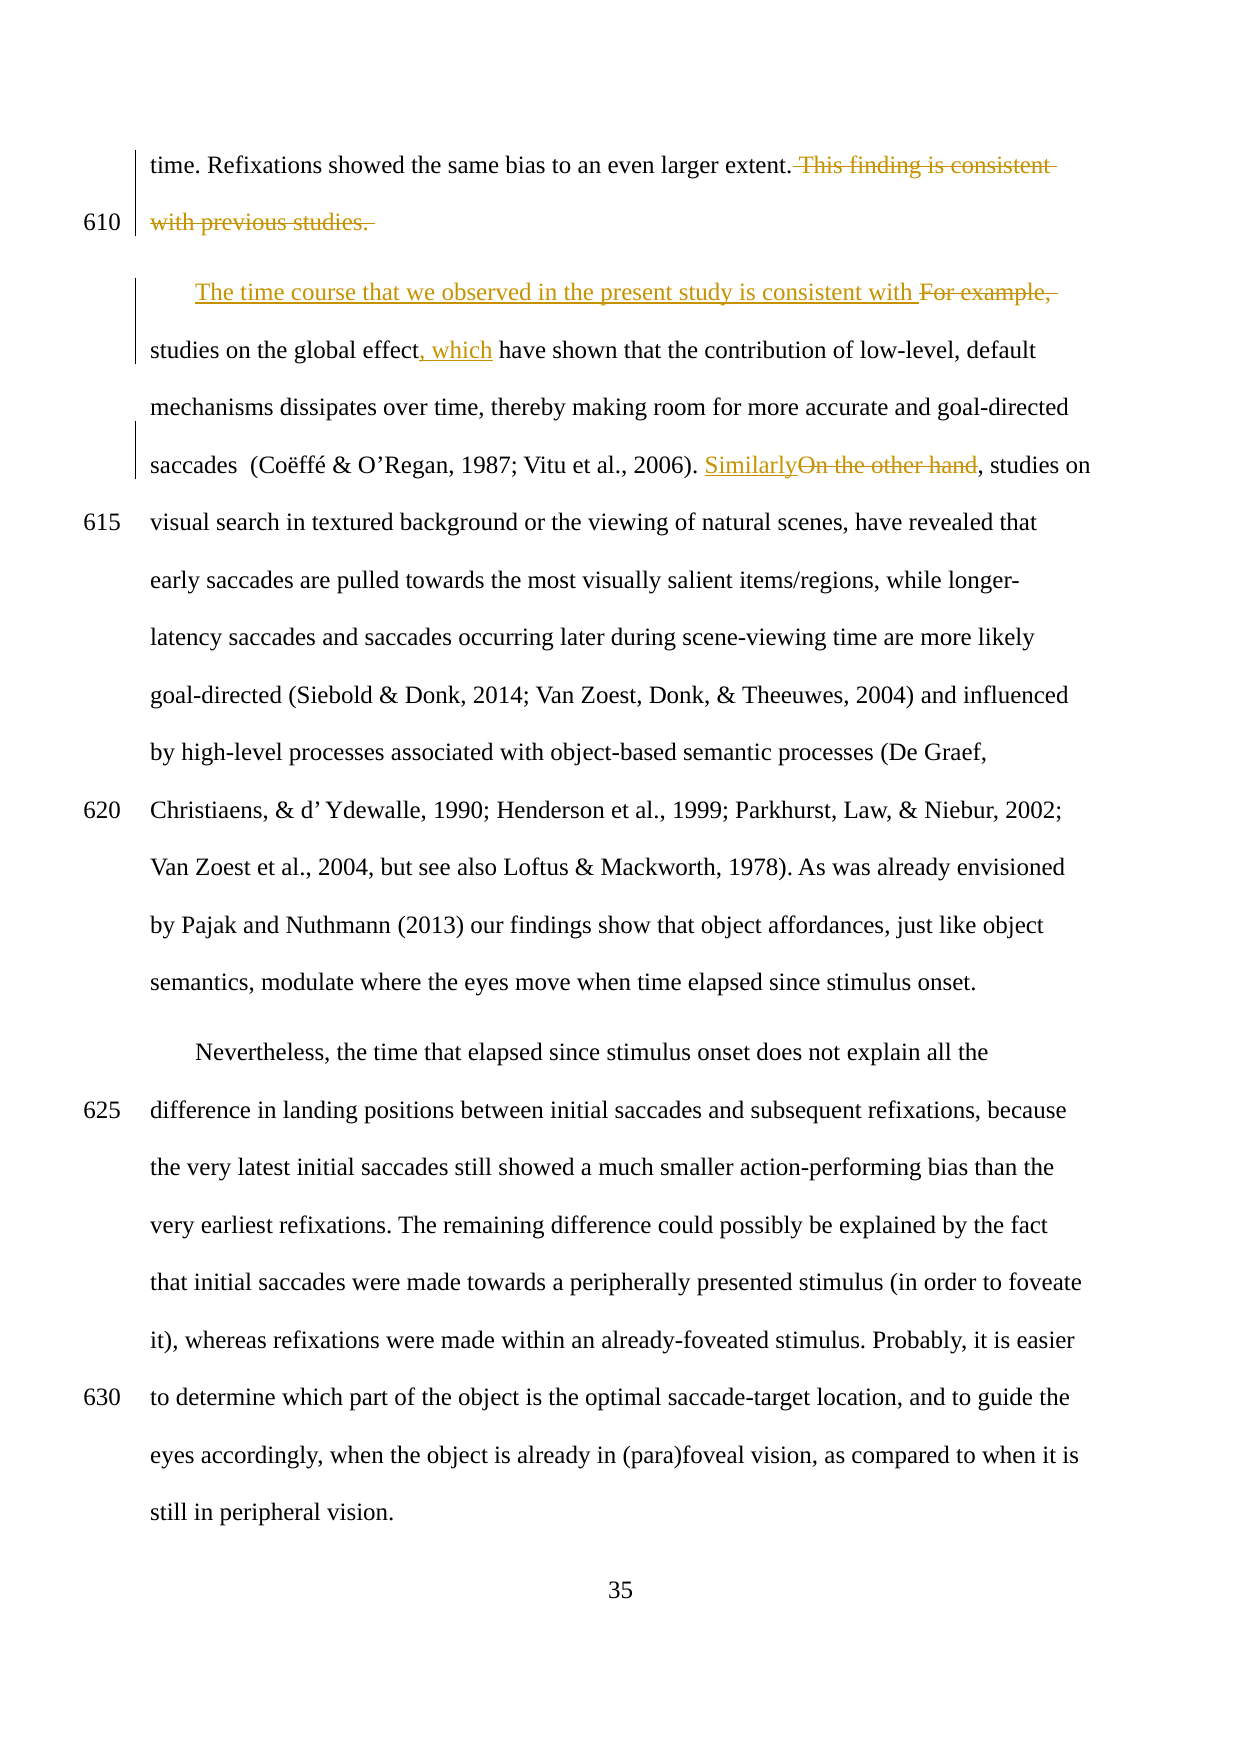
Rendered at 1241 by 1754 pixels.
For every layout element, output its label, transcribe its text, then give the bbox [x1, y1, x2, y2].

text Nevertheless, the time that elapsed since stimulus onset does not explain all the difference in landing positions between initial saccades and subsequent refixations, because the very latest initial saccades still showed a much smaller action-performing bias than the very earliest refixations. The remaining difference could possibly be explained by the fact that initial saccades were made towards a peripherally presented stimulus (in order to foveate it), whereas refixations were made within an already-foveated stimulus. Probably, it is easier to determine which part of the object is the optimal saccade-target location, and to guide the eyes accordingly, when the object is already in (para)foveal vision, as compared to when it is still in peripheral vision. [150, 1037, 1091, 1526]
text The time course that we observed in the present study is consistent with studies on the global effect, which have shown that the contribution of low-level, default mechanisms dissipates over time, thereby making room for more accurate and goal-directed saccades (Coëffé & O’Regan, 1987; Vitu et al., 2006). Similarly, studies on visual search in textured background or the viewing of natural scenes, have revealed that early saccades are pulled towards the most visually salient items/regions, while longer-latency saccades and saccades occurring later during scene-viewing time are more likely goal-directed (Siebold & Donk, 2014; Van Zoest, Donk, & Theeuwes, 2004) and influenced by high-level processes associated with object-based semantic processes (De Graef, Christiaens, & d’ Ydewalle, 1990; Henderson et al., 1999; Parkhurst, Law, & Niebur, 2002; Van Zoest et al., 2004, but see also Loftus & Mackworth, 1978). As was already envisioned by Pajak and Nuthmann (2013) our findings show that object affordances, just like object semantics, modulate where the eyes move when time elapsed since stimulus onset. [150, 277, 1091, 996]
text Several studies suggested that visuomotor priming biases visuospatial attention. Intriguingly, however, they were equivocal with regard to the direction of this bias. Whereas Myachykov and colleagues (2013) found that the eyes were automatically drawn towards an object's graspable part (i.e. the handle of a teapot), Roberts and Humphreys (2011) found an attentional shift in the direction of the action that is implied by the object (i.e. towards the pouring part of a teapot). The current results tip the balance in favor of the action-performing hypothesis. We found that when time since stimulus onset elapsed, and most particularly when a refixation was executed, participants' eyes were biased towards the object's action-performing side. Importantly, this action-performing bias takes time to build up. Whereas CoG effects intervened early, the action-performing bias of initial saccades increased over time. Refixations showed the same bias to an even larger extent. [150, 150, 1091, 236]
